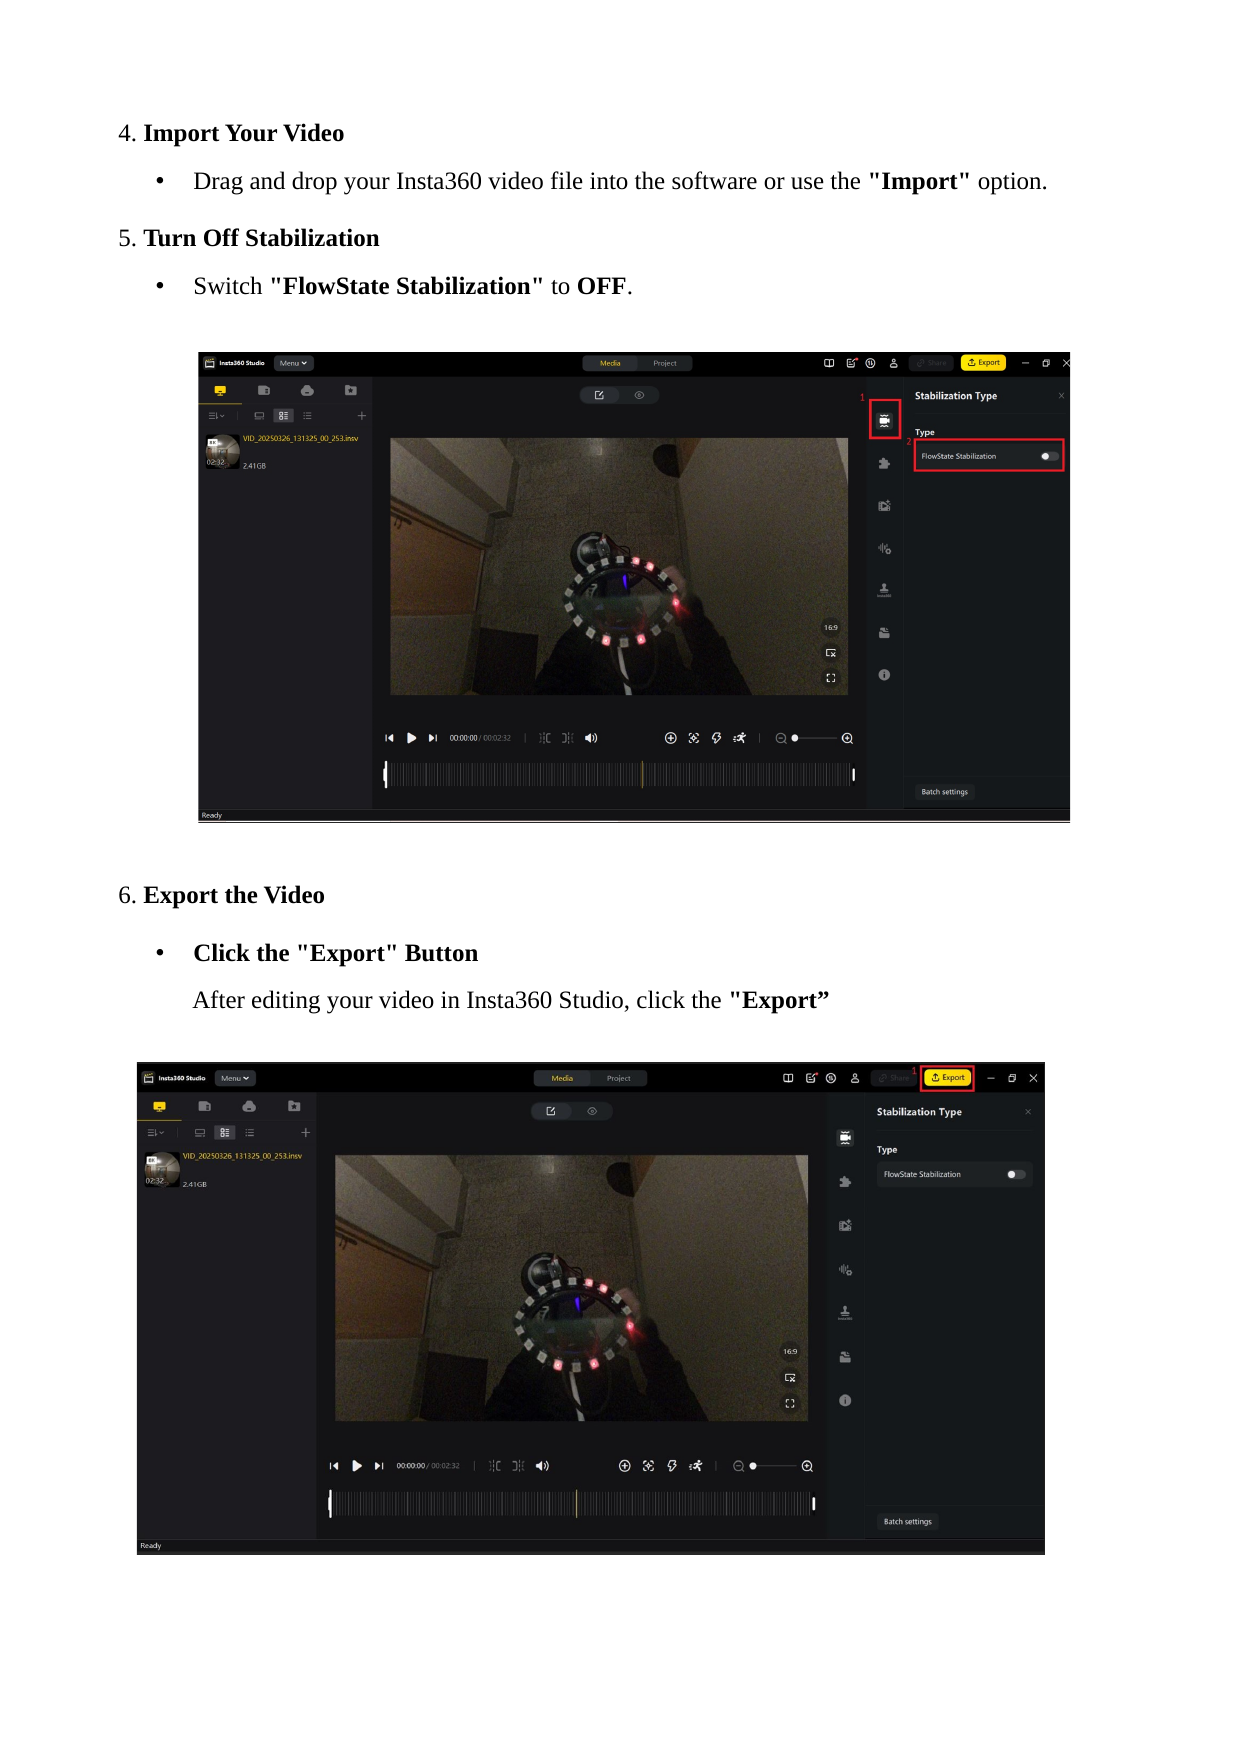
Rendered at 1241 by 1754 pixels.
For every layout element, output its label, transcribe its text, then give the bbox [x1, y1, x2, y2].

text 6. Export the Video [118, 880, 1122, 909]
picture [136, 1062, 1045, 1555]
picture [198, 352, 1071, 823]
text 5. Turn Off Stabilization [118, 223, 1122, 252]
list Switch "FlowState Stabilization" to OFF. [156, 271, 1122, 299]
list After editing your video in Insta360 Studio, click the "Export” [162, 985, 1122, 1014]
list Click the "Export" Button [156, 938, 1122, 966]
text 4. Import Your Video [118, 118, 1122, 147]
list Drag and drop your Insta360 video file into the software or use the "Import" option. [156, 166, 1122, 194]
